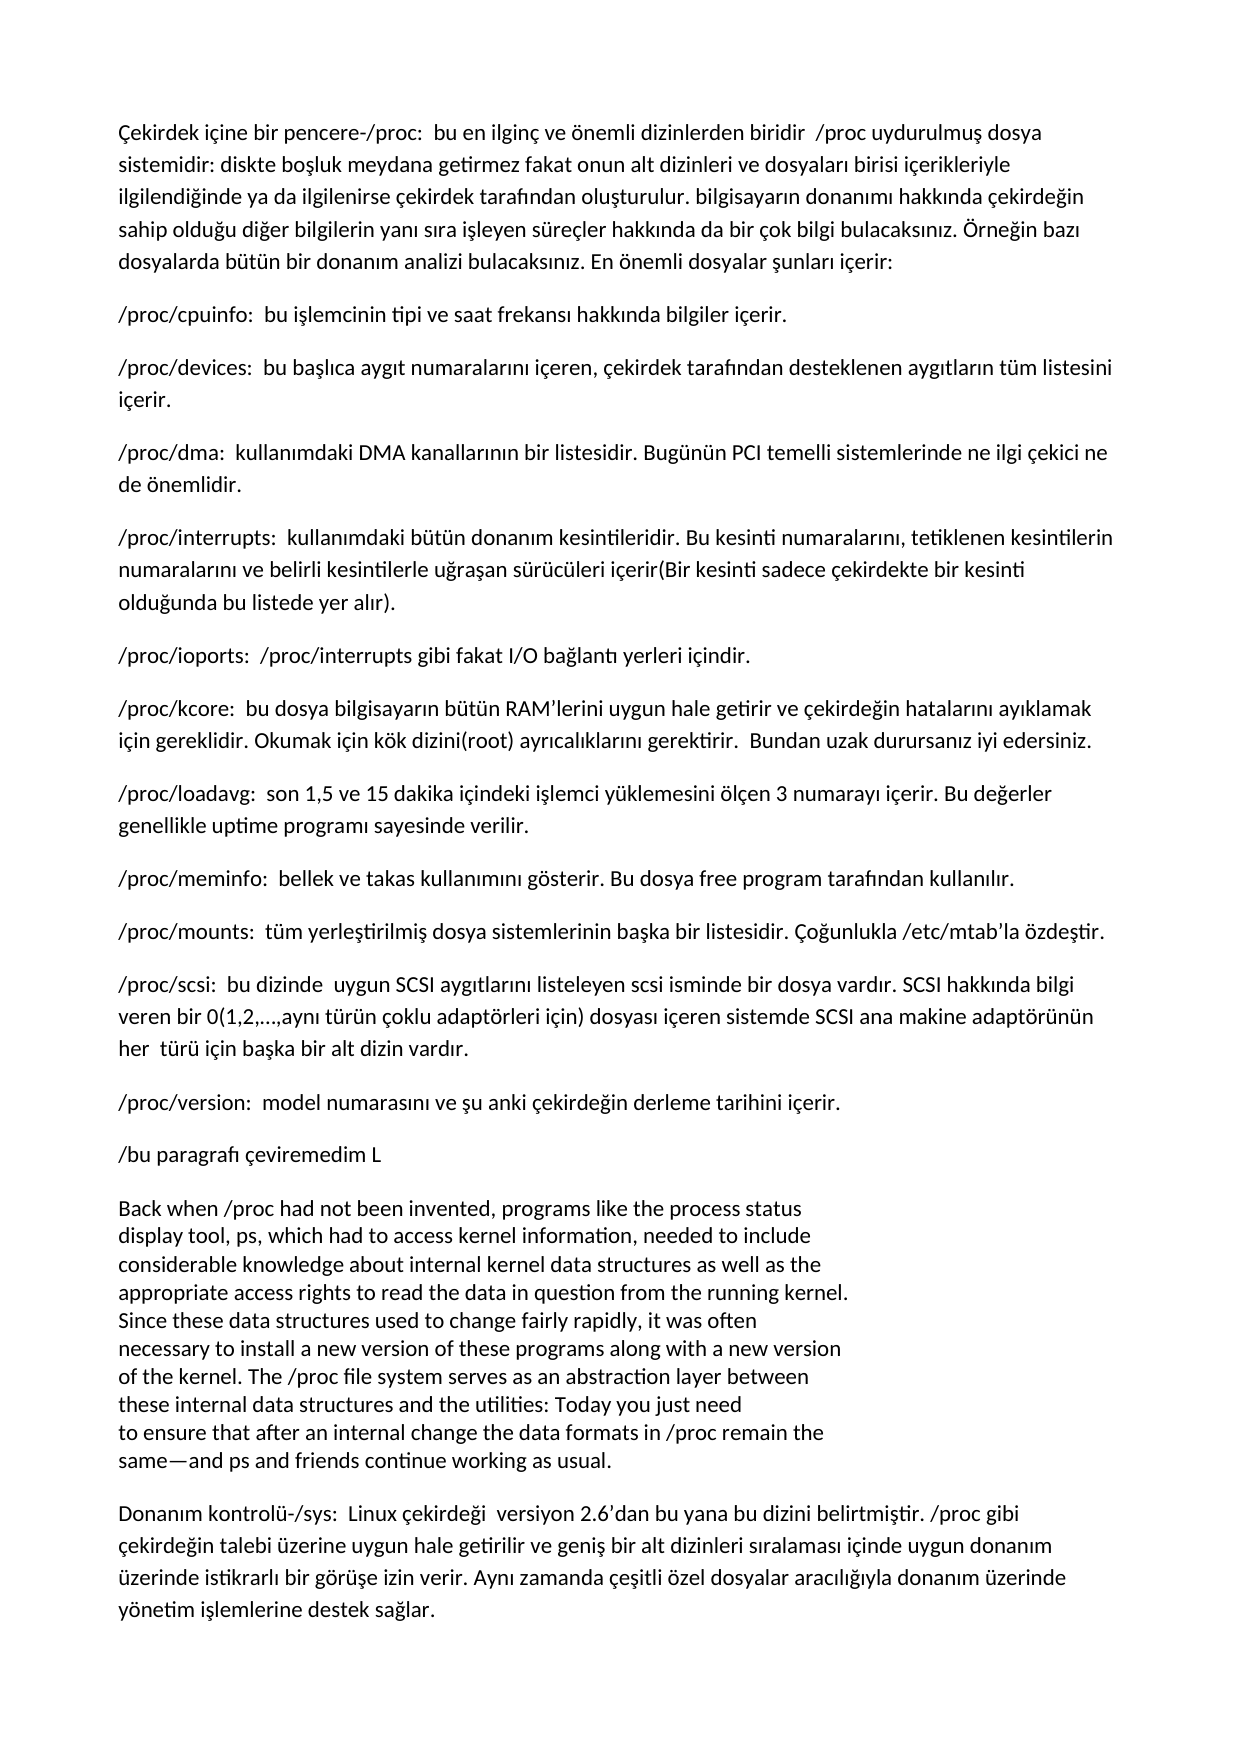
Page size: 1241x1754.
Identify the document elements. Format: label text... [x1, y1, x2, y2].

text same—and ps and friends continue working as usual. [118, 1446, 1122, 1474]
text /proc/version: model numarasını ve şu anki çekirdeğin derleme tarihini içerir. [118, 1088, 1122, 1116]
text display tool, ps, which had to access kernel information, needed to include [118, 1222, 1122, 1250]
text to ensure that after an internal change the data formats in /proc remain the [118, 1418, 1122, 1446]
text Çekirdek içine bir pencere-/proc: bu en ilginç ve önemli dizinlerden biridir /proc uydurulmuş dosya sistemidir: diskte boşluk meydana getirmez fakat onun alt dizinleri ve dosyaları birisi içerikleriyle ilgilendiğinde ya da ilgilenirse çekirdek tarafından oluşturulur. bilgisayarın donanımı hakkında çekirdeğin sahip olduğu diğer bilgilerin yanı sıra işleyen süreçler hakkında da bir çok bilgi bulacaksınız. Örneğin bazı dosyalarda bütün bir donanım analizi bulacaksınız. En önemli dosyalar şunları içerir: [118, 118, 1122, 275]
text /proc/meminfo: bellek ve takas kullanımını gösterir. Bu dosya free program tarafından kullanılır. [118, 864, 1122, 892]
text /proc/kcore: bu dosya bilgisayarın bütün RAM’lerini uygun hale getirir ve çekirdeğin hatalarını ayıklamak için gereklidir. Okumak için kök dizini(root) ayrıcalıklarını gerektirir. Bundan uzak durursanız iyi edersiniz. [118, 694, 1122, 754]
text considerable knowledge about internal kernel data structures as well as the [118, 1250, 1122, 1278]
text Donanım kontrolü-/sys: Linux çekirdeği versiyon 2.6’dan bu yana bu dizini belirtmiştir. /proc gibi çekirdeğin talebi üzerine uygun hale getirilir ve geniş bir alt dizinleri sıralaması içinde uygun donanım üzerinde istikrarlı bir görüşe izin verir. Aynı zamanda çeşitli özel dosyalar aracılığıyla donanım üzerinde yönetim işlemlerine destek sağlar. [118, 1499, 1122, 1623]
text /proc/dma: kullanımdaki DMA kanallarının bir listesidir. Bugünün PCI temelli sistemlerinde ne ilgi çekici ne de önemlidir. [118, 438, 1122, 498]
text /proc/mounts: tüm yerleştirilmiş dosya sistemlerinin başka bir listesidir. Çoğunlukla /etc/mtab’la özdeştir. [118, 917, 1122, 945]
text Since these data structures used to change fairly rapidly, it was often [118, 1306, 1122, 1334]
text necessary to install a new version of these programs along with a new version [118, 1334, 1122, 1362]
text /proc/loadavg: son 1,5 ve 15 dakika içindeki işlemci yüklemesini ölçen 3 numarayı içerir. Bu değerler genellikle uptime programı sayesinde verilir. [118, 779, 1122, 839]
text these internal data structures and the utilities: Today you just need [118, 1390, 1122, 1418]
text appropriate access rights to read the data in question from the running kernel. [118, 1278, 1122, 1306]
text /proc/cpuinfo: bu işlemcinin tipi ve saat frekansı hakkında bilgiler içerir. [118, 300, 1122, 328]
text /proc/interrupts: kullanımdaki bütün donanım kesintileridir. Bu kesinti numaralarını, tetiklenen kesintilerin numaralarını ve belirli kesintilerle uğraşan sürücüleri içerir(Bir kesinti sadece çekirdekte bir kesinti olduğunda bu listede yer alır). [118, 523, 1122, 616]
text /proc/devices: bu başlıca aygıt numaralarını içeren, çekirdek tarafından desteklenen aygıtların tüm listesini içerir. [118, 353, 1122, 413]
text Back when /proc had not been invented, programs like the process status [118, 1194, 1122, 1222]
text /bu paragrafı çeviremedim L [118, 1141, 1122, 1169]
text of the kernel. The /proc file system serves as an abstraction layer between [118, 1362, 1122, 1390]
text /proc/scsi: bu dizinde uygun SCSI aygıtlarını listeleyen scsi isminde bir dosya vardır. SCSI hakkında bilgi veren bir 0(1,2,…,aynı türün çoklu adaptörleri için) dosyası içeren sistemde SCSI ana makine adaptörünün her türü için başka bir alt dizin vardır. [118, 970, 1122, 1063]
text /proc/ioports: /proc/interrupts gibi fakat I/O bağlantı yerleri içindir. [118, 641, 1122, 669]
